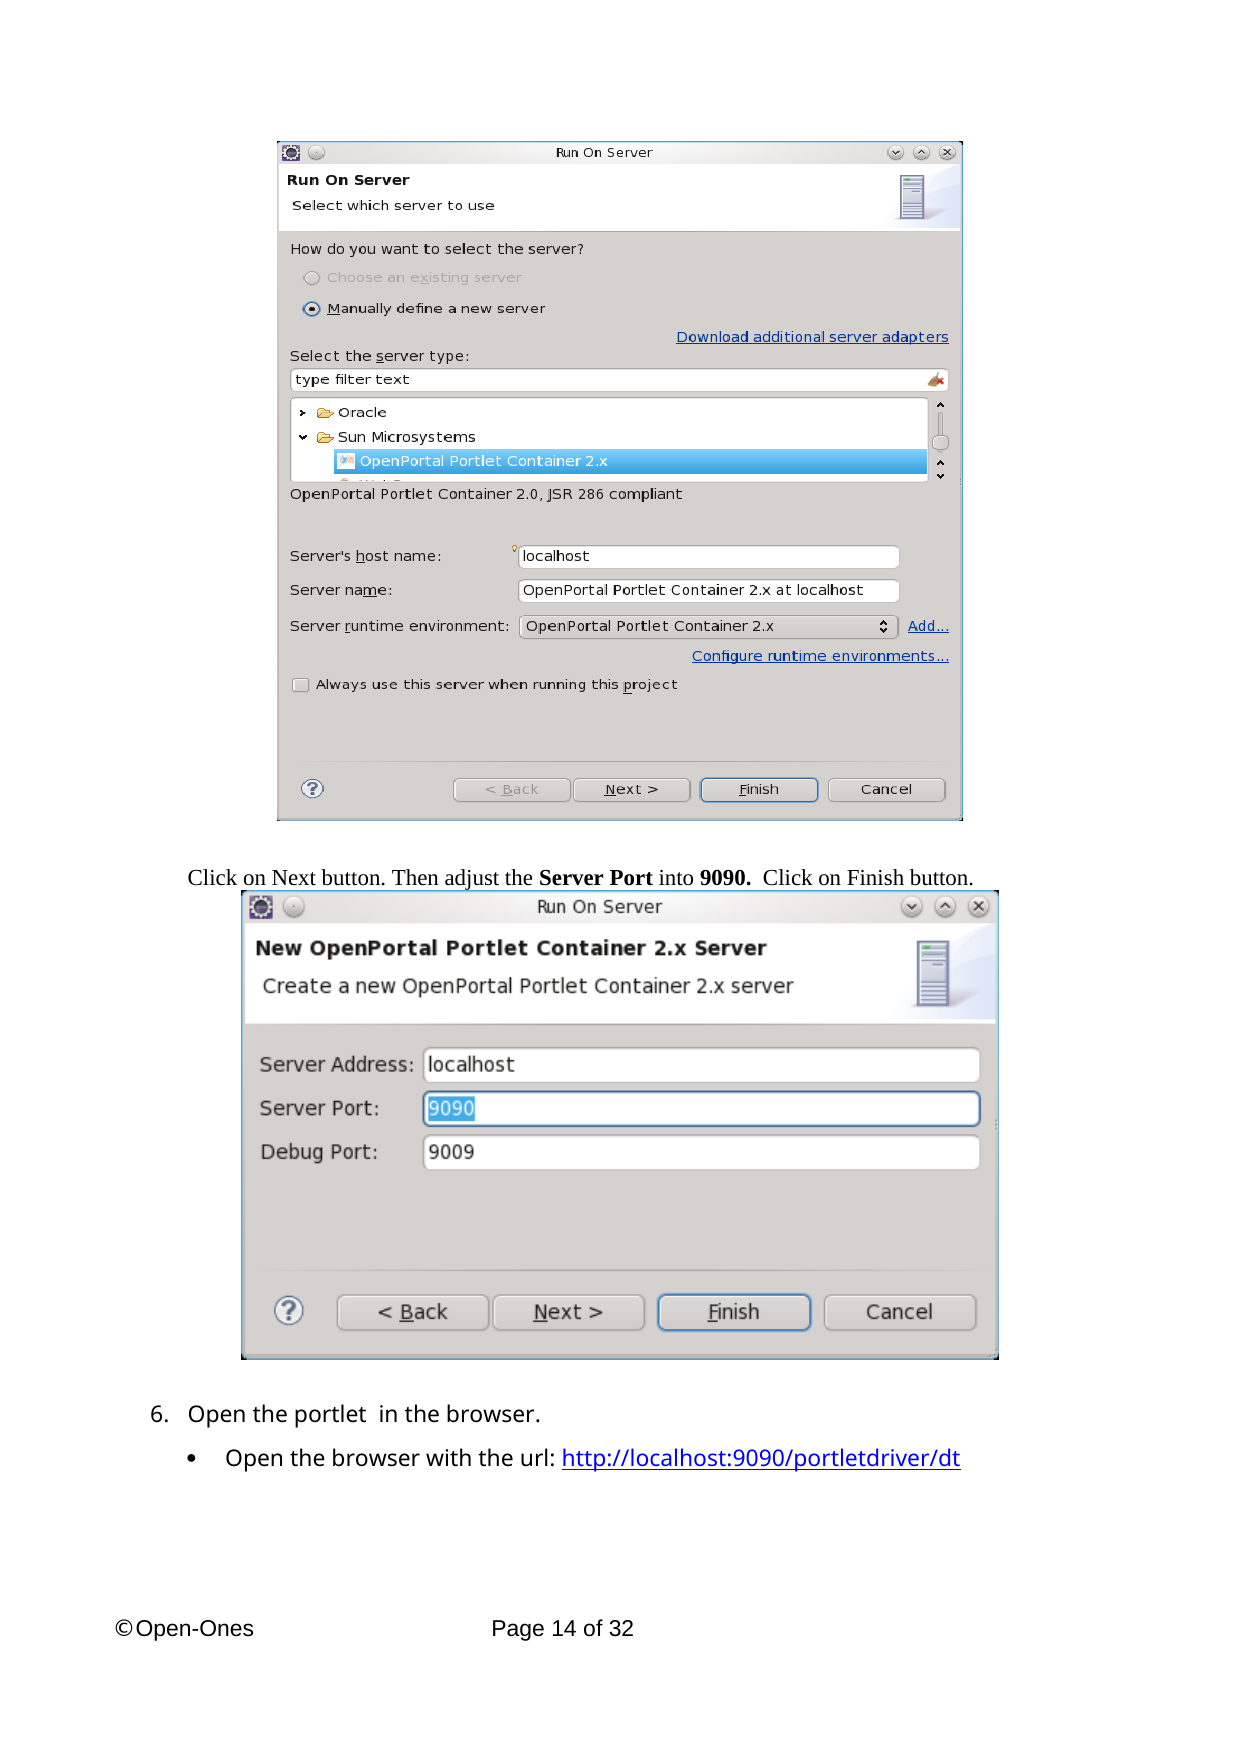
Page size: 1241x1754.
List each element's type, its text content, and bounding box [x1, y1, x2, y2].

picture [241, 890, 999, 1360]
text Click on Next button. Then adjust the Server Port into 9090. Click on Finish button. [187, 864, 1128, 891]
subtitle Open the portlet in the browser. [150, 1398, 1128, 1430]
picture [277, 141, 964, 821]
list Open the browser with the url: http://localhost:9090/portletdriver/dt [187, 1442, 1128, 1500]
